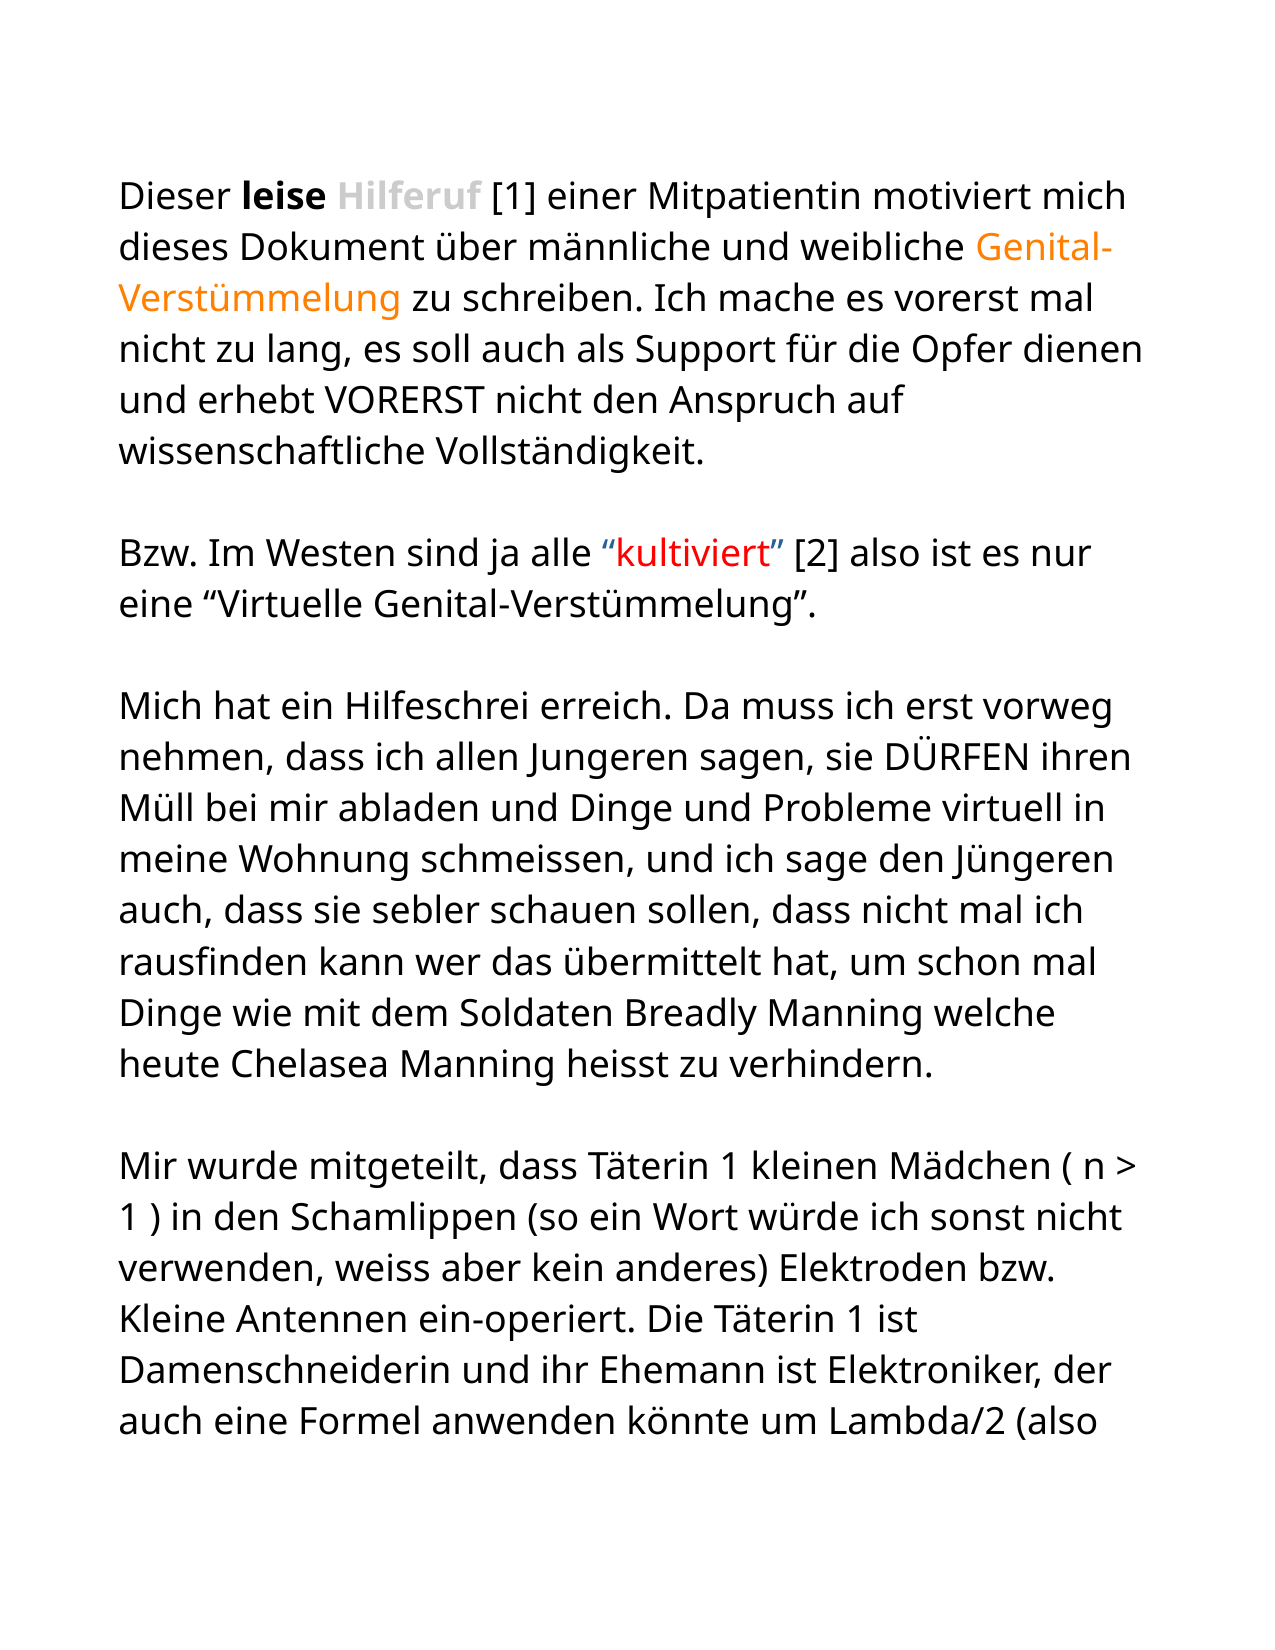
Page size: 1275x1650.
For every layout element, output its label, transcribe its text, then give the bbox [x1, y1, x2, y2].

text Bzw. Im Westen sind ja alle “kultiviert” [2] also ist es nur eine “Virtuelle Genital-Verstümmelung”. [118, 526, 1157, 628]
text Mich hat ein Hilfeschrei erreich. Da muss ich erst vorweg nehmen, dass ich allen Jungeren sagen, sie DÜRFEN ihren Müll bei mir abladen und Dinge und Probleme virtuell in meine Wohnung schmeissen, und ich sage den Jüngeren auch, dass sie sebler schauen sollen, dass nicht mal ich rausfinden kann wer das übermittelt hat, um schon mal Dinge wie mit dem Soldaten Breadly Manning welche heute Chelasea Manning heisst zu verhindern. [118, 679, 1157, 1088]
text Mir wurde mitgeteilt, dass Täterin 1 kleinen Mädchen ( n > 1 ) in den Schamlippen (so ein Wort würde ich sonst nicht verwenden, weiss aber kein anderes) Elektroden bzw. Kleine Antennen ein-operiert. Die Täterin 1 ist Damenschneiderin und ihr Ehemann ist Elektroniker, der auch eine Formel anwenden könnte um Lambda/2 (also [118, 1139, 1157, 1445]
text Dieser leise Hilferuf [1] einer Mitpatientin motiviert mich dieses Dokument über männliche und weibliche Genital-Verstümmelung zu schreiben. Ich mache es vorerst mal nicht zu lang, es soll auch als Support für die Opfer dienen und erhebt VORERST nicht den Anspruch auf wissenschaftliche Vollständigkeit. [118, 169, 1157, 475]
